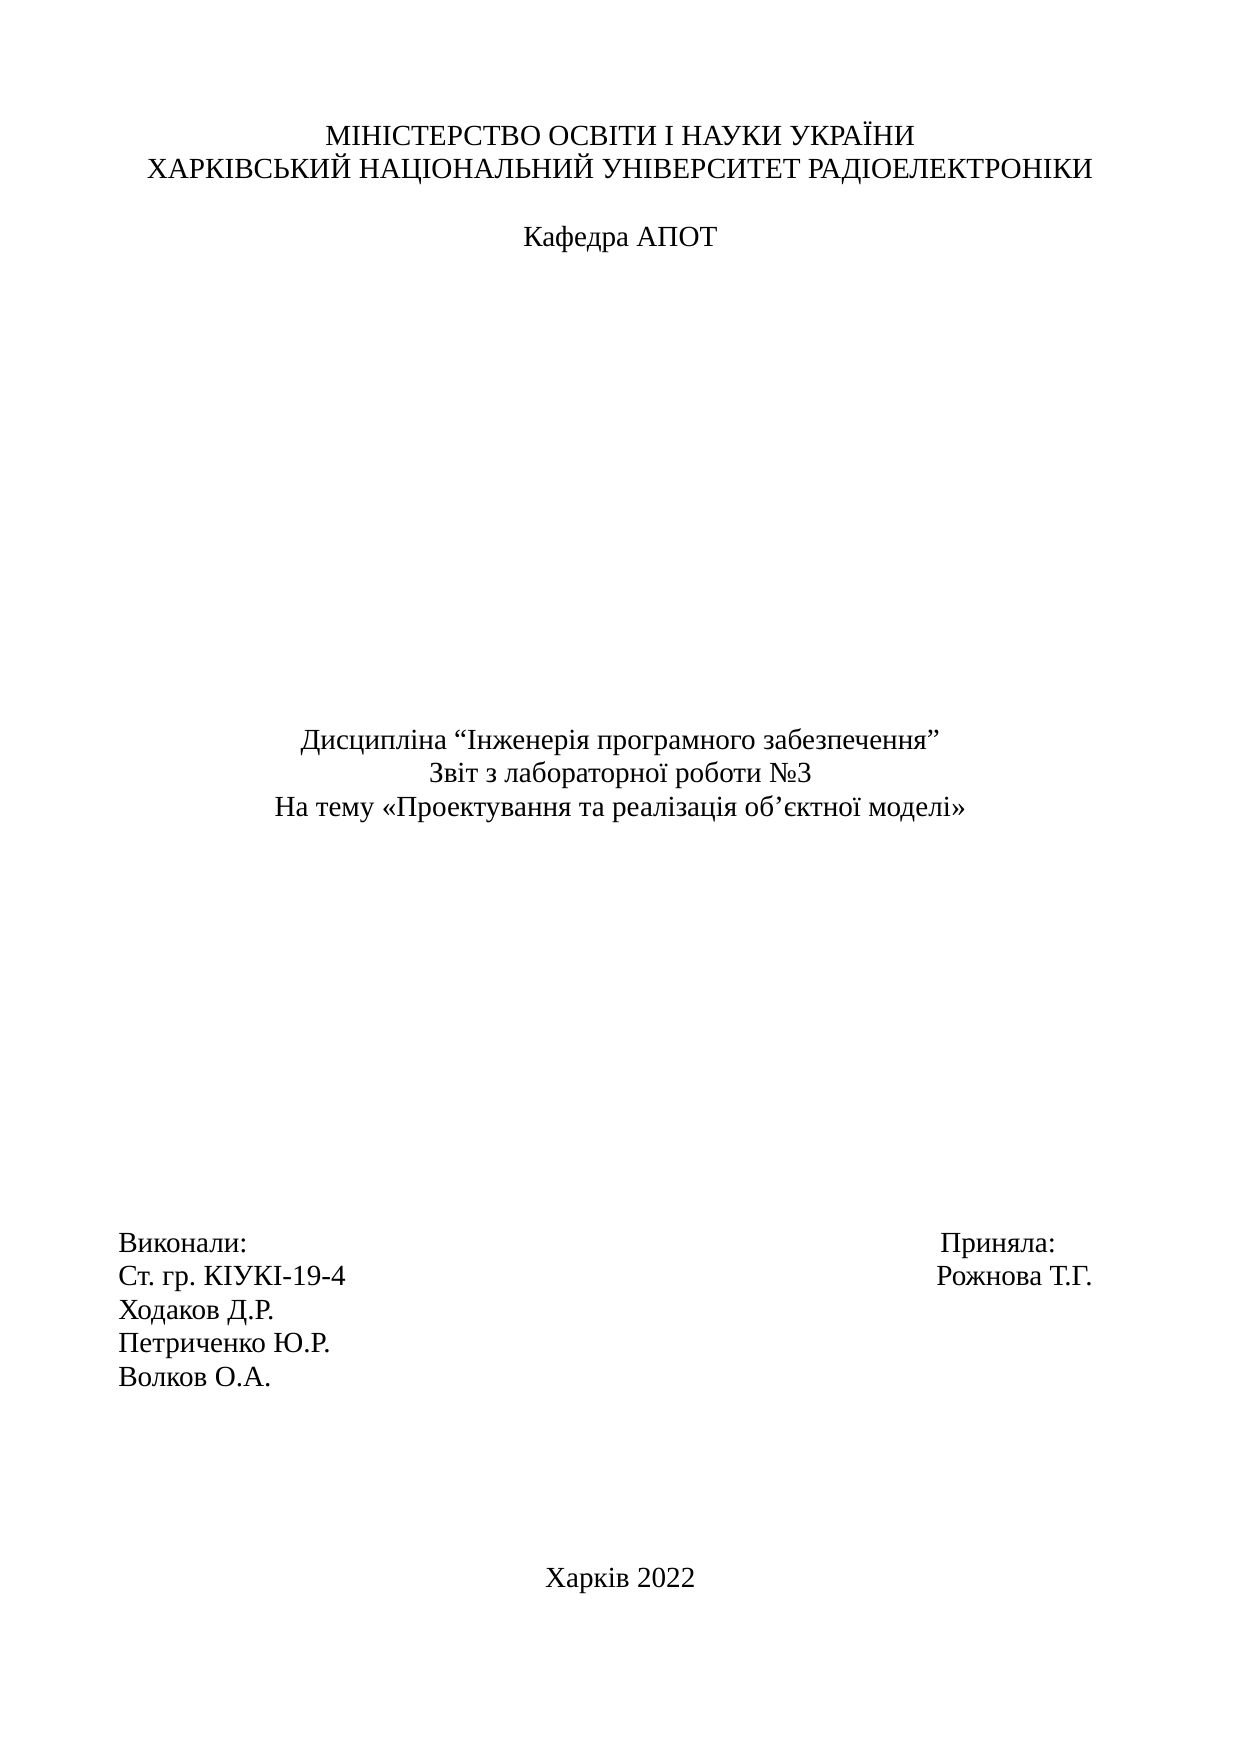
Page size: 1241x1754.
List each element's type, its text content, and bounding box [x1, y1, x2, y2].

text Ст. гр. КІУКІ-19-4 Рожнова Т.Г. [118, 1258, 1122, 1292]
text Харків 2022 [118, 1560, 1122, 1594]
text МІНІСТЕРСТВО ОСВІТИ І НАУКИ УКРАЇНИ [118, 118, 1122, 152]
text Звіт з лабораторної роботи №3 [118, 755, 1122, 789]
text Волков О.А. [118, 1359, 1122, 1393]
text Ходаков Д.Р. [118, 1292, 1122, 1326]
text Кафедра АПОТ [118, 219, 1122, 252]
text Виконали: Приняла: [118, 1225, 1122, 1258]
text ХАРКІВСЬКИЙ НАЦІОНАЛЬНИЙ УНІВЕРСИТЕТ РАДІОЕЛЕКТРОНІКИ [118, 152, 1122, 185]
text Петриченко Ю.Р. [118, 1326, 1122, 1359]
text Дисципліна “Інженерія програмного забезпечення” [118, 722, 1122, 755]
text На тему «Проектування та реалізація об’єктної моделі» [118, 789, 1122, 822]
